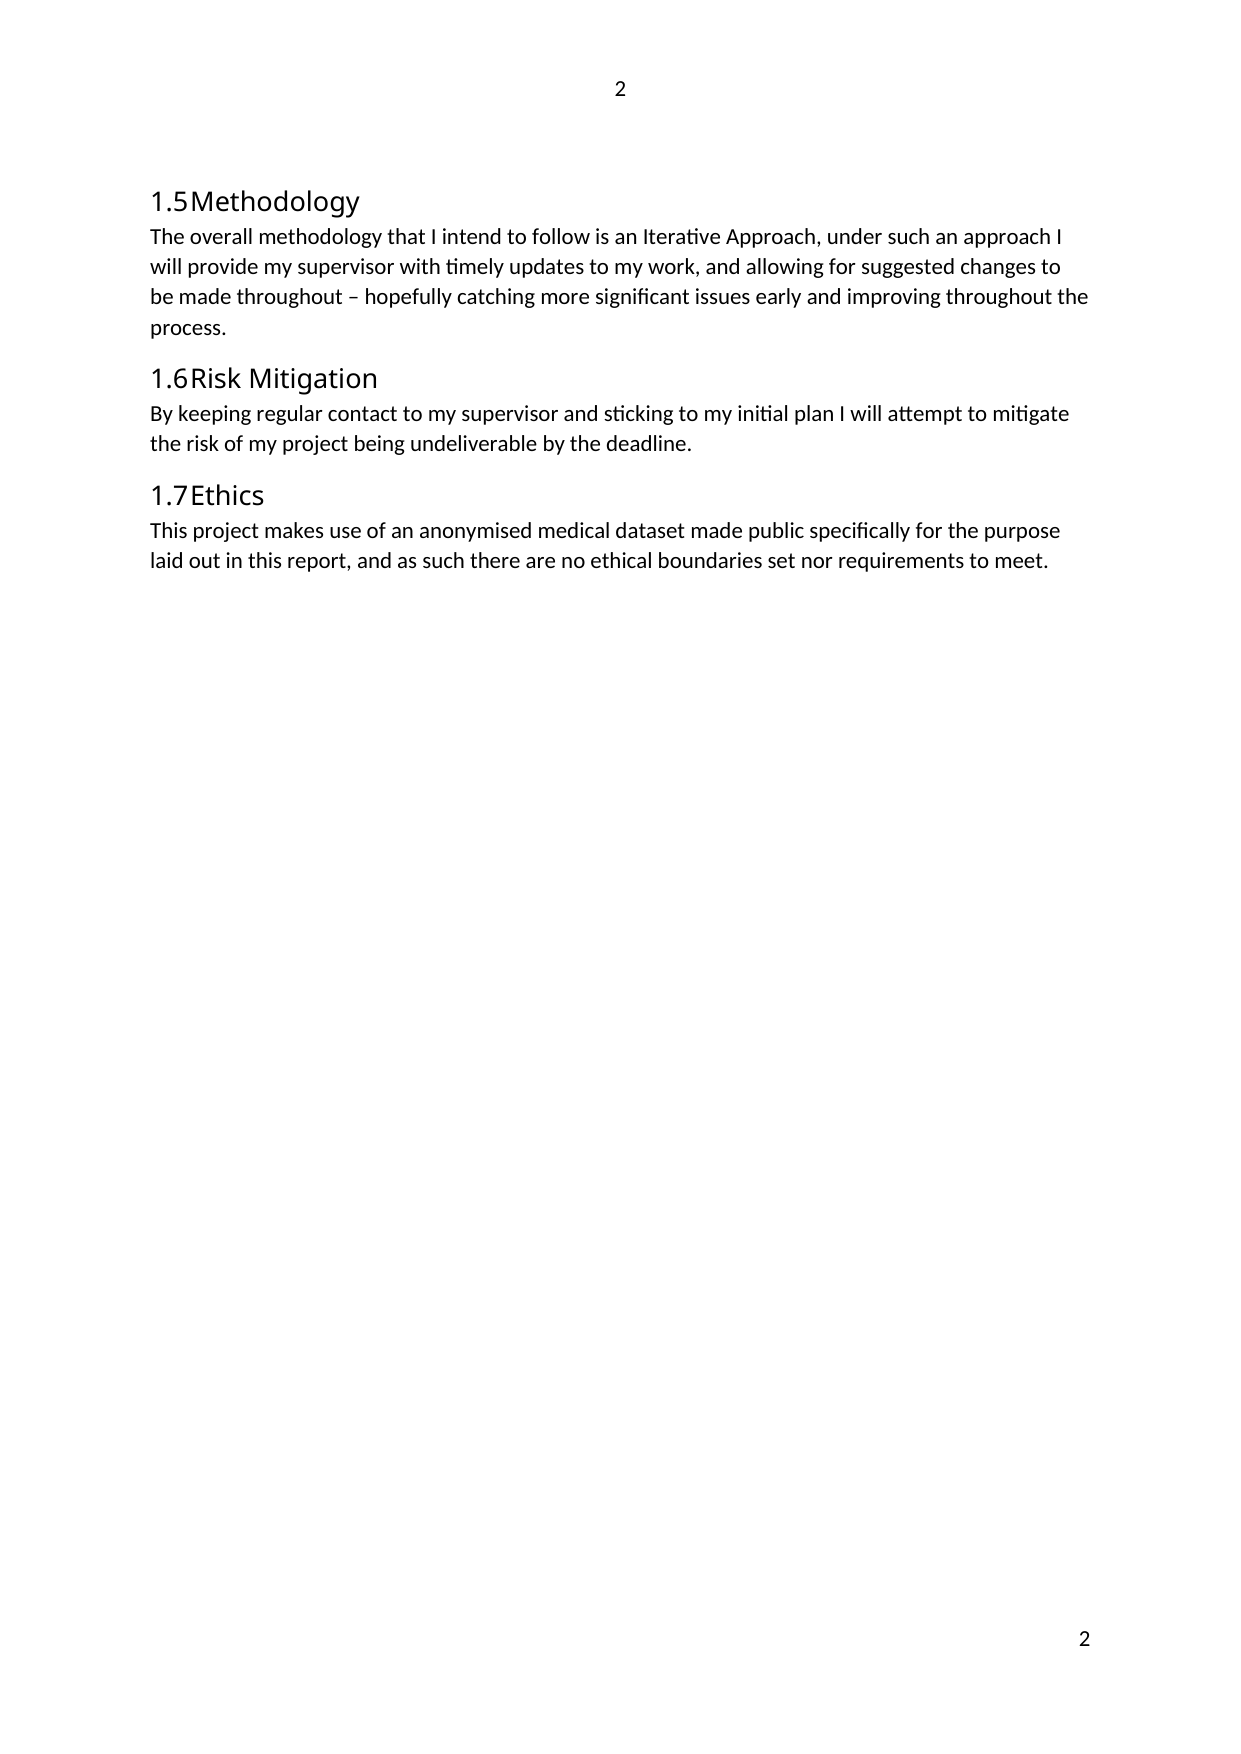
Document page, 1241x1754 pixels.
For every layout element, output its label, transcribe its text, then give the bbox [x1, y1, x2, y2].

text By keeping regular contact to my supervisor and sticking to my initial plan I will attempt to mitigate the risk of my project being undeliverable by the deadline. [150, 399, 1090, 457]
subtitle Ethics [150, 476, 1090, 513]
subtitle Methodology [150, 182, 1090, 219]
text The overall methodology that I intend to follow is an Iterative Approach, under such an approach I will provide my supervisor with timely updates to my work, and allowing for suggested changes to be made throughout – hopefully catching more significant issues early and improving throughout the process. [150, 222, 1090, 341]
text This project makes use of an anonymised medical dataset made public specifically for the purpose laid out in this report, and as such there are no ethical boundaries set nor requirements to meet. [150, 516, 1090, 574]
subtitle Risk Mitigation [150, 359, 1090, 396]
